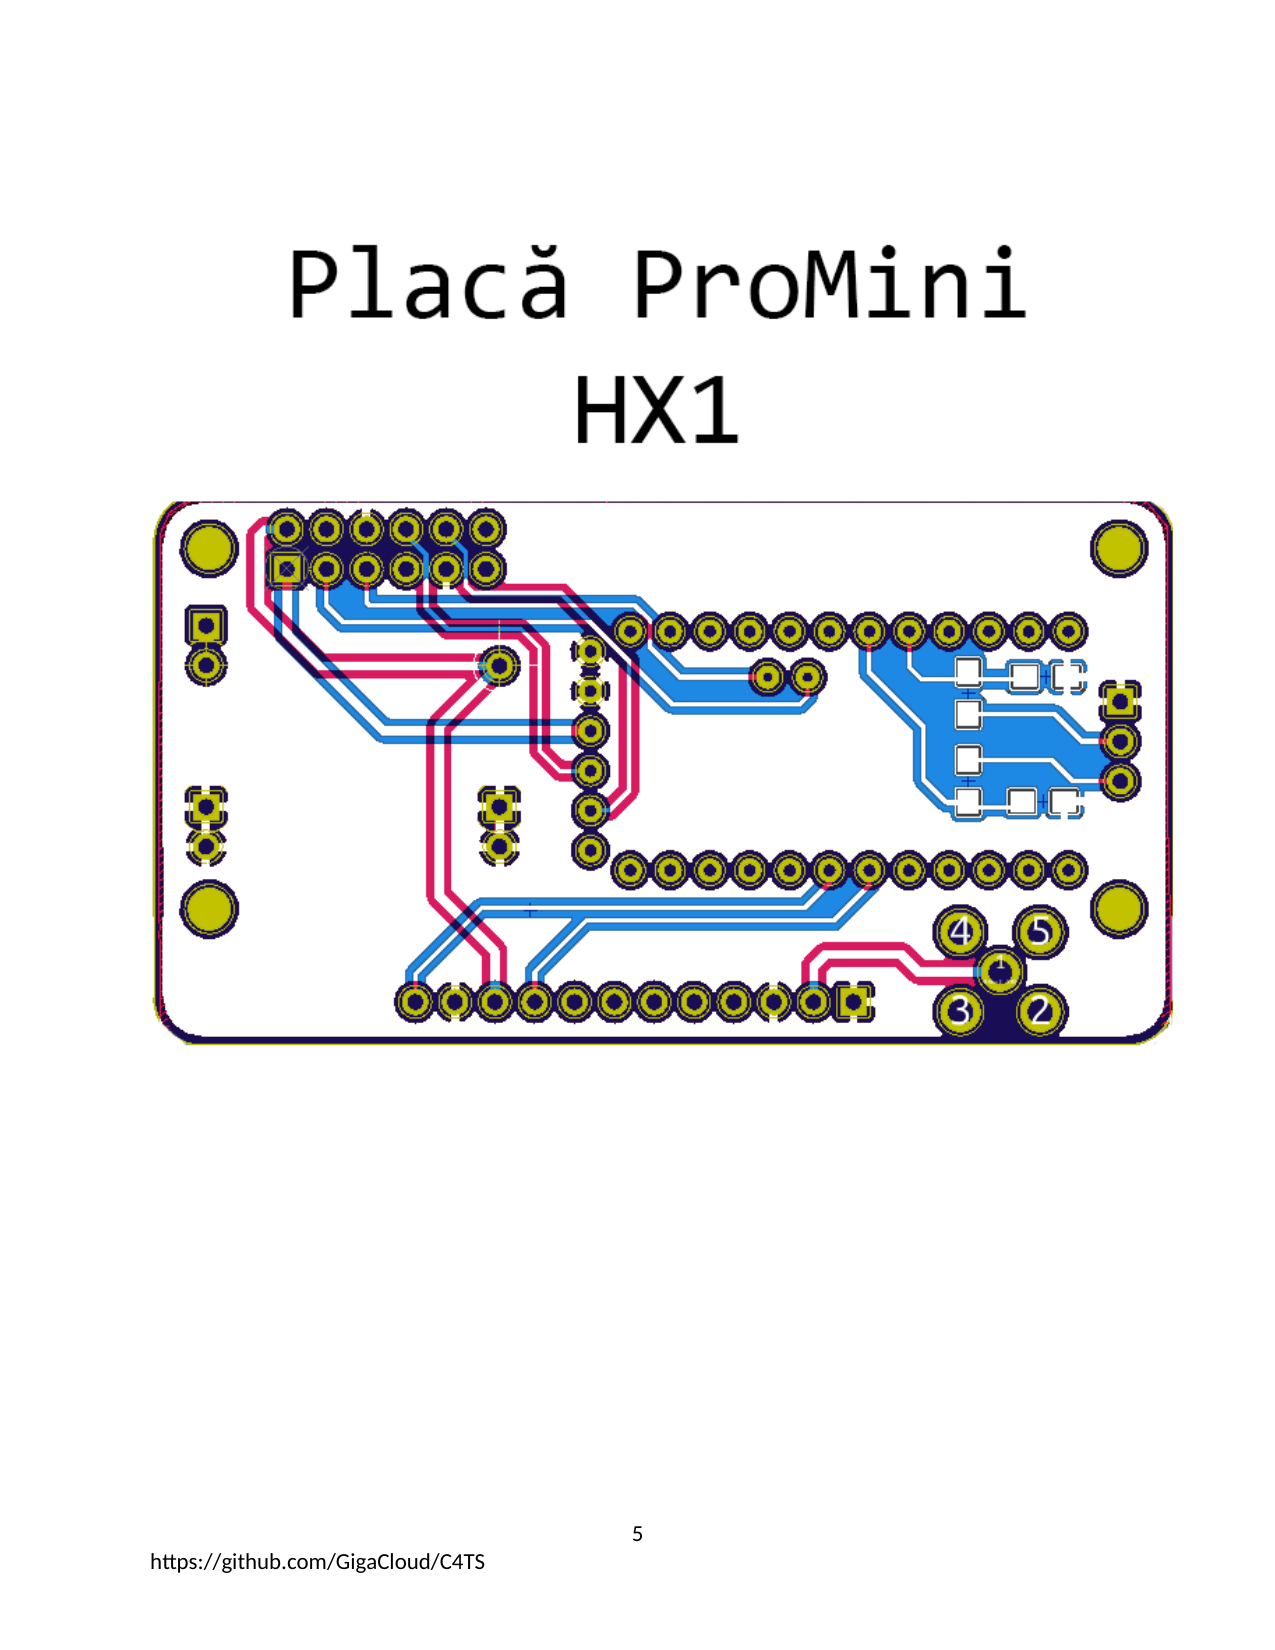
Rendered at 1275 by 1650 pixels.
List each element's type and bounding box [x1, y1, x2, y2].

picture [150, 202, 1174, 1161]
